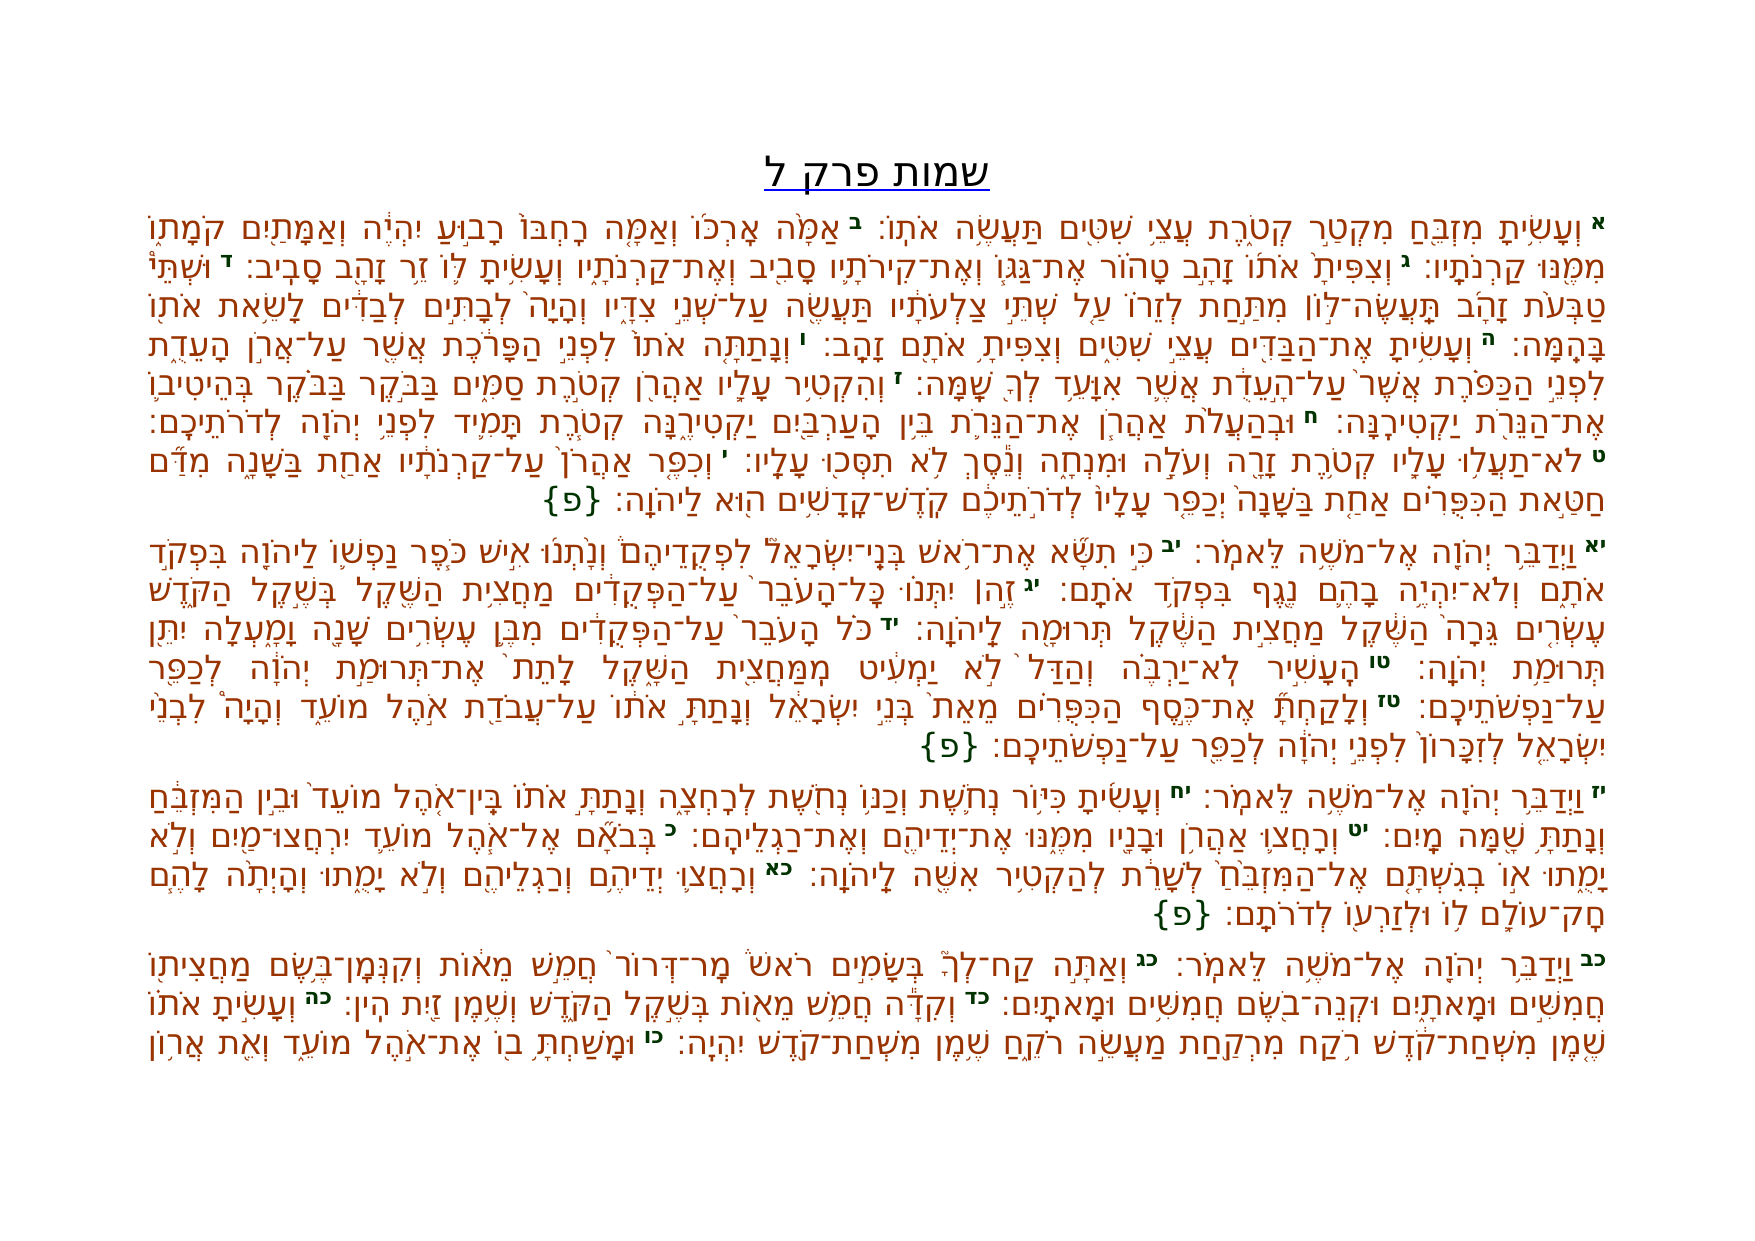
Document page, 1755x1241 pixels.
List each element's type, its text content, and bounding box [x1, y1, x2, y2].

text יא וַיְדַבֵּ֥ר יְהֹוָ֖ה אֶל־מֹשֶׁ֥ה לֵּאמֹֽר׃ יב כִּ֣י תִשָּׂ֞א אֶת־רֹ֥אשׁ בְּנֵֽי־יִשְׂרָאֵל֮ לִפְקֻדֵיהֶם֒ וְנָ֨תְנ֜וּ אִ֣ישׁ כֹּ֧פֶר נַפְשׁ֛וֹ לַיהֹוָ֖ה בִּפְקֹ֣ד אֹתָ֑ם וְלֹא־יִהְיֶ֥ה בָהֶ֛ם נֶ֖גֶף בִּפְקֹ֥ד אֹתָֽם׃ יג זֶ֣ה׀ יִתְּנ֗וּ כׇּל־הָעֹבֵר֙ עַל־הַפְּקֻדִ֔ים מַחֲצִ֥ית הַשֶּׁ֖קֶל בְּשֶׁ֣קֶל הַקֹּ֑דֶשׁ עֶשְׂרִ֤ים גֵּרָה֙ הַשֶּׁ֔קֶל מַחֲצִ֣ית הַשֶּׁ֔קֶל תְּרוּמָ֖ה לַֽיהֹוָֽה׃ יד כֹּ֗ל הָעֹבֵר֙ עַל־הַפְּקֻדִ֔ים מִבֶּ֛ן עֶשְׂרִ֥ים שָׁנָ֖ה וָמָ֑עְלָה יִתֵּ֖ן תְּרוּמַ֥ת יְהֹוָֽה׃ טו הֶֽעָשִׁ֣יר לֹֽא־יַרְבֶּ֗ה וְהַדַּל֙ לֹ֣א יַמְעִ֔יט מִֽמַּחֲצִ֖ית הַשָּׁ֑קֶל לָתֵת֙ אֶת־תְּרוּמַ֣ת יְהֹוָ֔ה לְכַפֵּ֖ר עַל־נַפְשֹׁתֵיכֶֽם׃ טז וְלָקַחְתָּ֞ אֶת־כֶּ֣סֶף הַכִּפֻּרִ֗ים מֵאֵת֙ בְּנֵ֣י יִשְׂרָאֵ֔ל וְנָתַתָּ֣ אֹת֔וֹ עַל־עֲבֹדַ֖ת אֹ֣הֶל מוֹעֵ֑ד וְהָיָה֩ לִבְנֵ֨י יִשְׂרָאֵ֤ל לְזִכָּרוֹן֙ לִפְנֵ֣י יְהֹוָ֔ה לְכַפֵּ֖ר עַל־נַפְשֹׁתֵיכֶֽם׃ {פ} [148, 532, 1606, 765]
text שמות פרק ל [148, 148, 1606, 196]
text כב וַיְדַבֵּ֥ר יְהֹוָ֖ה אֶל־מֹשֶׁ֥ה לֵּאמֹֽר׃ כג וְאַתָּ֣ה קַח־לְךָ֮ בְּשָׂמִ֣ים רֹאשׁ֒ מׇר־דְּרוֹר֙ חֲמֵ֣שׁ מֵא֔וֹת וְקִנְּמׇן־בֶּ֥שֶׂם מַחֲצִית֖וֹ חֲמִשִּׁ֣ים וּמָאתָ֑יִם וּקְנֵה־בֹ֖שֶׂם חֲמִשִּׁ֥ים וּמָאתָֽיִם׃ כד וְקִדָּ֕ה חֲמֵ֥שׁ מֵא֖וֹת בְּשֶׁ֣קֶל הַקֹּ֑דֶשׁ וְשֶׁ֥מֶן זַ֖יִת הִֽין׃ כה וְעָשִׂ֣יתָ אֹת֗וֹ שֶׁ֚מֶן מִשְׁחַת־קֹ֔דֶשׁ רֹ֥קַח מִרְקַ֖חַת מַעֲשֵׂ֣ה רֹקֵ֑חַ שֶׁ֥מֶן מִשְׁחַת־קֹ֖דֶשׁ יִהְיֶֽה׃ כו וּמָשַׁחְתָּ֥ ב֖וֹ אֶת־אֹ֣הֶל מוֹעֵ֑ד וְאֵ֖ת אֲר֥וֹן [148, 946, 1606, 1062]
text א וְעָשִׂ֥יתָ מִזְבֵּ֖חַ מִקְטַ֣ר קְטֹ֑רֶת עֲצֵ֥י שִׁטִּ֖ים תַּעֲשֶׂ֥ה אֹתֽוֹ׃ ב אַמָּ֨ה אׇרְכּ֜וֹ וְאַמָּ֤ה רׇחְבּוֹ֙ רָב֣וּעַ יִהְיֶ֔ה וְאַמָּתַ֖יִם קֹמָת֑וֹ מִמֶּ֖נּוּ קַרְנֹתָֽיו׃ ג וְצִפִּיתָ֨ אֹת֜וֹ זָהָ֣ב טָה֗וֹר אֶת־גַּגּ֧וֹ וְאֶת־קִירֹתָ֛יו סָבִ֖יב וְאֶת־קַרְנֹתָ֑יו וְעָשִׂ֥יתָ לּ֛וֹ זֵ֥ר זָהָ֖ב סָבִֽיב׃ ד וּשְׁתֵּי֩ טַבְּעֹ֨ת זָהָ֜ב תַּֽעֲשֶׂה־לּ֣וֹ׀ מִתַּ֣חַת לְזֵר֗וֹ עַ֚ל שְׁתֵּ֣י צַלְעֹתָ֔יו תַּעֲשֶׂ֖ה עַל־שְׁנֵ֣י צִדָּ֑יו וְהָיָה֙ לְבָתִּ֣ים לְבַדִּ֔ים לָשֵׂ֥את אֹת֖וֹ בָּהֵֽמָּה׃ ה וְעָשִׂ֥יתָ אֶת־הַבַּדִּ֖ים עֲצֵ֣י שִׁטִּ֑ים וְצִפִּיתָ֥ אֹתָ֖ם זָהָֽב׃ ו וְנָתַתָּ֤ה אֹתוֹ֙ לִפְנֵ֣י הַפָּרֹ֔כֶת אֲשֶׁ֖ר עַל־אֲרֹ֣ן הָעֵדֻ֑ת לִפְנֵ֣י הַכַּפֹּ֗רֶת אֲשֶׁר֙ עַל־הָ֣עֵדֻ֔ת אֲשֶׁ֛ר אִוָּעֵ֥ד לְךָ֖ שָֽׁמָּה׃ ז וְהִקְטִ֥יר עָלָ֛יו אַהֲרֹ֖ן קְטֹ֣רֶת סַמִּ֑ים בַּבֹּ֣קֶר בַּבֹּ֗קֶר בְּהֵיטִיב֛וֹ אֶת־הַנֵּרֹ֖ת יַקְטִירֶֽנָּה׃ ח וּבְהַעֲלֹ֨ת אַהֲרֹ֧ן אֶת־הַנֵּרֹ֛ת בֵּ֥ין הָעַרְבַּ֖יִם יַקְטִירֶ֑נָּה קְטֹ֧רֶת תָּמִ֛יד לִפְנֵ֥י יְהֹוָ֖ה לְדֹרֹתֵיכֶֽם׃ ט לֹא־תַעֲל֥וּ עָלָ֛יו קְטֹ֥רֶת זָרָ֖ה וְעֹלָ֣ה וּמִנְחָ֑ה וְנֵ֕סֶךְ לֹ֥א תִסְּכ֖וּ עָלָֽיו׃ י וְכִפֶּ֤ר אַהֲרֹן֙ עַל־קַרְנֹתָ֔יו אַחַ֖ת בַּשָּׁנָ֑ה מִדַּ֞ם חַטַּ֣את הַכִּפֻּרִ֗ים אַחַ֤ת בַּשָּׁנָה֙ יְכַפֵּ֤ר עָלָיו֙ לְדֹרֹ֣תֵיכֶ֔ם קֹֽדֶשׁ־קׇדָשִׁ֥ים ה֖וּא לַיהֹוָֽה׃ {פ} [148, 209, 1606, 519]
text יז וַיְדַבֵּ֥ר יְהֹוָ֖ה אֶל־מֹשֶׁ֥ה לֵּאמֹֽר׃ יח וְעָשִׂ֜יתָ כִּיּ֥וֹר נְחֹ֛שֶׁת וְכַנּ֥וֹ נְחֹ֖שֶׁת לְרׇחְצָ֑ה וְנָתַתָּ֣ אֹת֗וֹ בֵּֽין־אֹ֤הֶל מוֹעֵד֙ וּבֵ֣ין הַמִּזְבֵּ֔חַ וְנָתַתָּ֥ שָׁ֖מָּה מָֽיִם׃ יט וְרָחֲצ֛וּ אַהֲרֹ֥ן וּבָנָ֖יו מִמֶּ֑נּוּ אֶת־יְדֵיהֶ֖ם וְאֶת־רַגְלֵיהֶֽם׃ כ בְּבֹאָ֞ם אֶל־אֹ֧הֶל מוֹעֵ֛ד יִרְחֲצוּ־מַ֖יִם וְלֹ֣א יָמֻ֑תוּ א֣וֹ בְגִשְׁתָּ֤ם אֶל־הַמִּזְבֵּ֙חַ֙ לְשָׁרֵ֔ת לְהַקְטִ֥יר אִשֶּׁ֖ה לַֽיהֹוָֽה׃ כא וְרָחֲצ֛וּ יְדֵיהֶ֥ם וְרַגְלֵיהֶ֖ם וְלֹ֣א יָמֻ֑תוּ וְהָיְתָ֨ה לָהֶ֧ם חׇק־עוֹלָ֛ם ל֥וֹ וּלְזַרְע֖וֹ לְדֹרֹתָֽם׃ {פ} [148, 778, 1606, 933]
